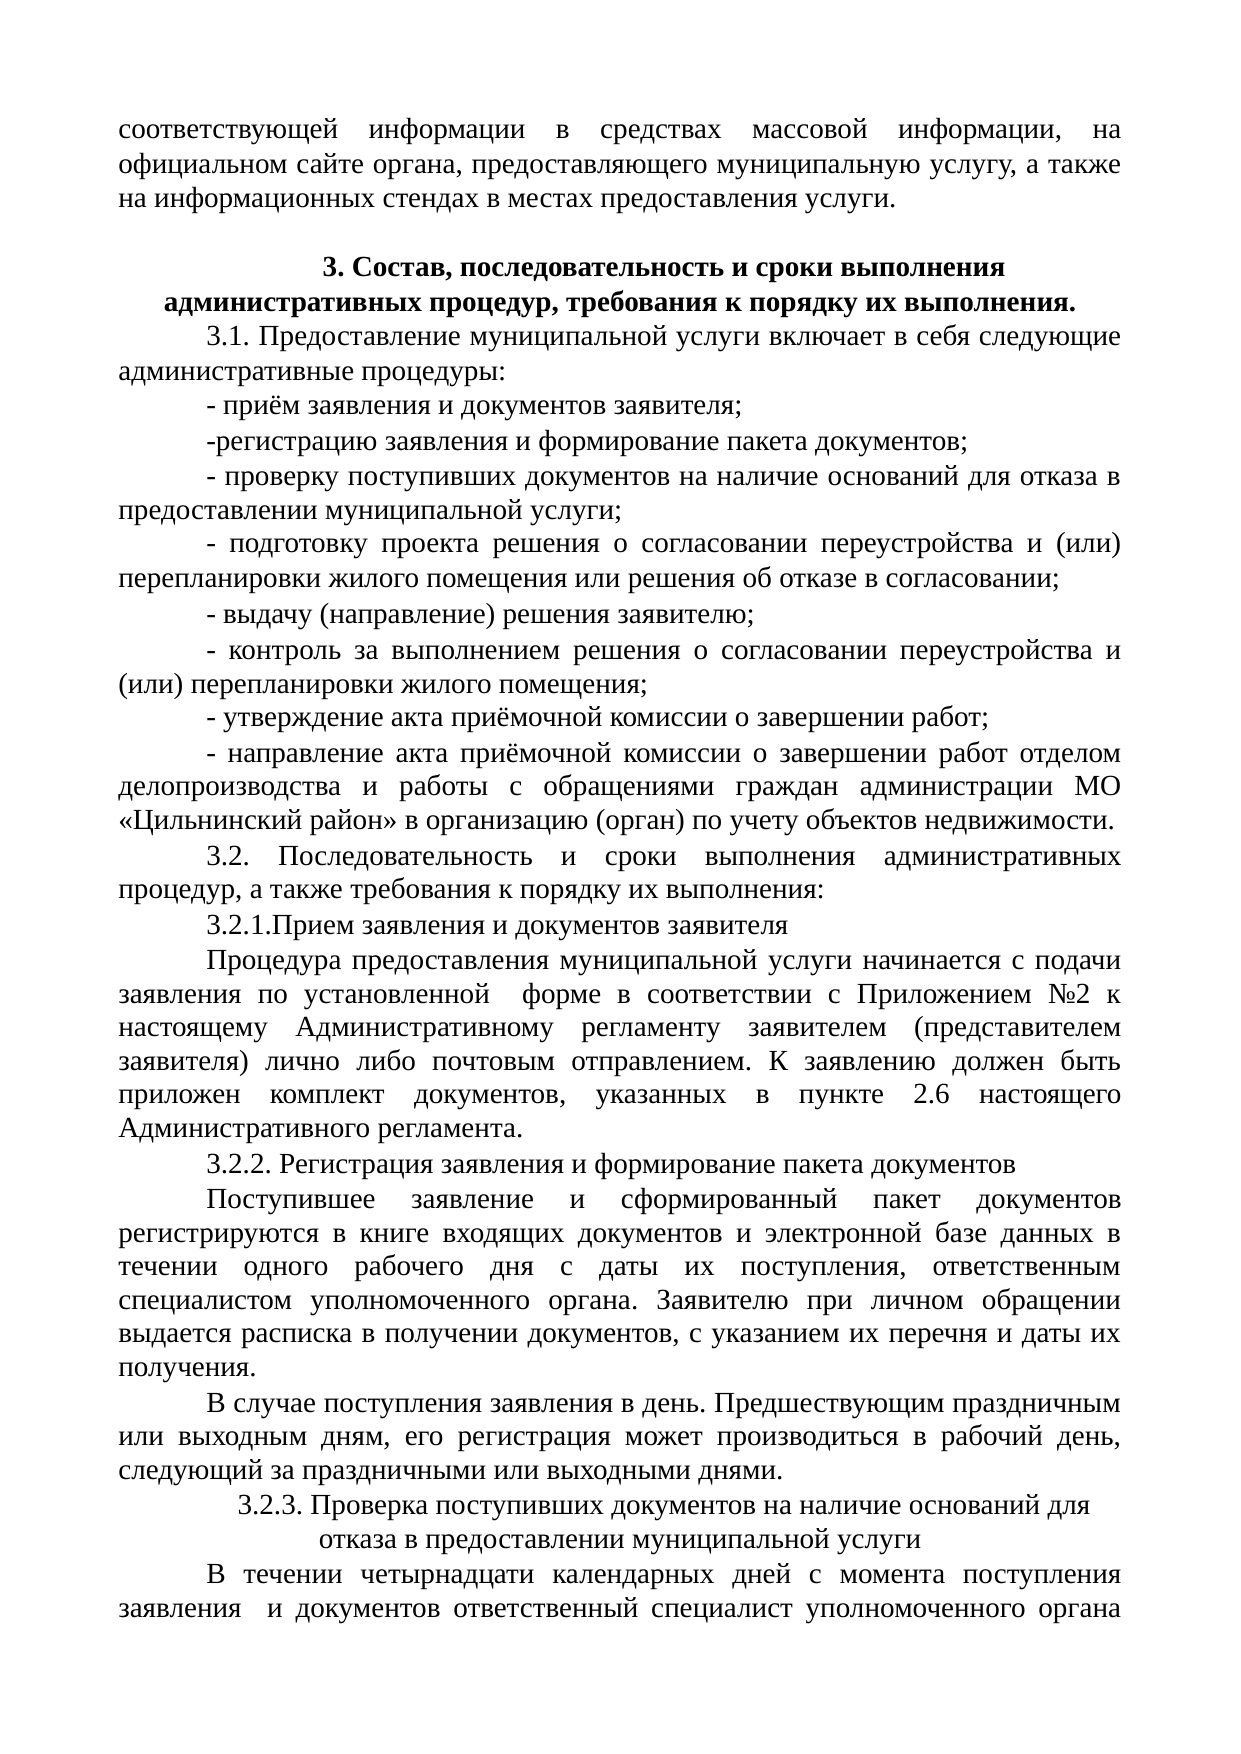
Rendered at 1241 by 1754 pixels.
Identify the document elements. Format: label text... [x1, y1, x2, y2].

text Процедура предоставления муниципальной услуги начинается с подачи заявления по установленной форме в соответствии с Приложением №2 к настоящему Административному регламенту заявителем (представителем заявителя) лично либо почтовым отправлением. К заявлению должен быть приложен комплект документов, указанных в пункте 2.6 настоящего Административного регламента. [118, 942, 1122, 1144]
text 3.2.1.Прием заявления и документов заявителя [118, 907, 1122, 940]
text В течении четырнадцати календарных дней с момента поступления заявления и документов ответственный специалист уполномоченного органа [118, 1557, 1122, 1624]
text - выдачу (направление) решения заявителю; [118, 597, 1122, 630]
text 3. Состав, последовательность и сроки выполнения административных процедур, требования к порядку их выполнения. [118, 249, 1122, 317]
text - подготовку проекта решения о согласовании переустройства и (или) перепланировки жилого помещения или решения об отказе в согласовании; [118, 526, 1122, 593]
text - утверждение акта приёмочной комиссии о завершении работ; [118, 699, 1122, 733]
text 3.2.2. Регистрация заявления и формирование пакета документов [118, 1146, 1122, 1179]
text - направление акта приёмочной комиссии о завершении работ отделом делопроизводства и работы с обращениями граждан администрации МО «Цильнинский район» в организацию (орган) по учету объектов недвижимости. [118, 735, 1122, 836]
text 3.2. Последовательность и сроки выполнения административных процедур, а также требования к порядку их выполнения: [118, 838, 1122, 905]
text - проверку поступивших документов на наличие оснований для отказа в предоставлении муниципальной услуги; [118, 458, 1122, 526]
text 3.2.3. Проверка поступивших документов на наличие оснований для отказа в предоставлении муниципальной услуги [118, 1487, 1122, 1554]
text В случае поступления заявления в день. Предшествующим праздничным или выходным дням, его регистрация может производиться в рабочий день, следующий за праздничными или выходными днями. [118, 1385, 1122, 1485]
text -регистрацию заявления и формирование пакета документов; [118, 423, 1122, 456]
text 3.1. Предоставление муниципальной услуги включает в себя следующие административные процедуры: [118, 318, 1122, 386]
text соответствующей информации в средствах массовой информации, на официальном сайте органа, предоставляющего муниципальную услугу, а также на информационных стендах в местах предоставления услуги. [118, 111, 1122, 214]
text Поступившее заявление и сформированный пакет документов регистрируются в книге входящих документов и электронной базе данных в течении одного рабочего дня с даты их поступления, ответственным специалистом уполномоченного органа. Заявителю при личном обращении выдается расписка в получении документов, с указанием их перечня и даты их получения. [118, 1181, 1122, 1383]
text - приём заявления и документов заявителя; [118, 387, 1122, 421]
text - контроль за выполнением решения о согласовании переустройства и (или) перепланировки жилого помещения; [118, 632, 1122, 699]
